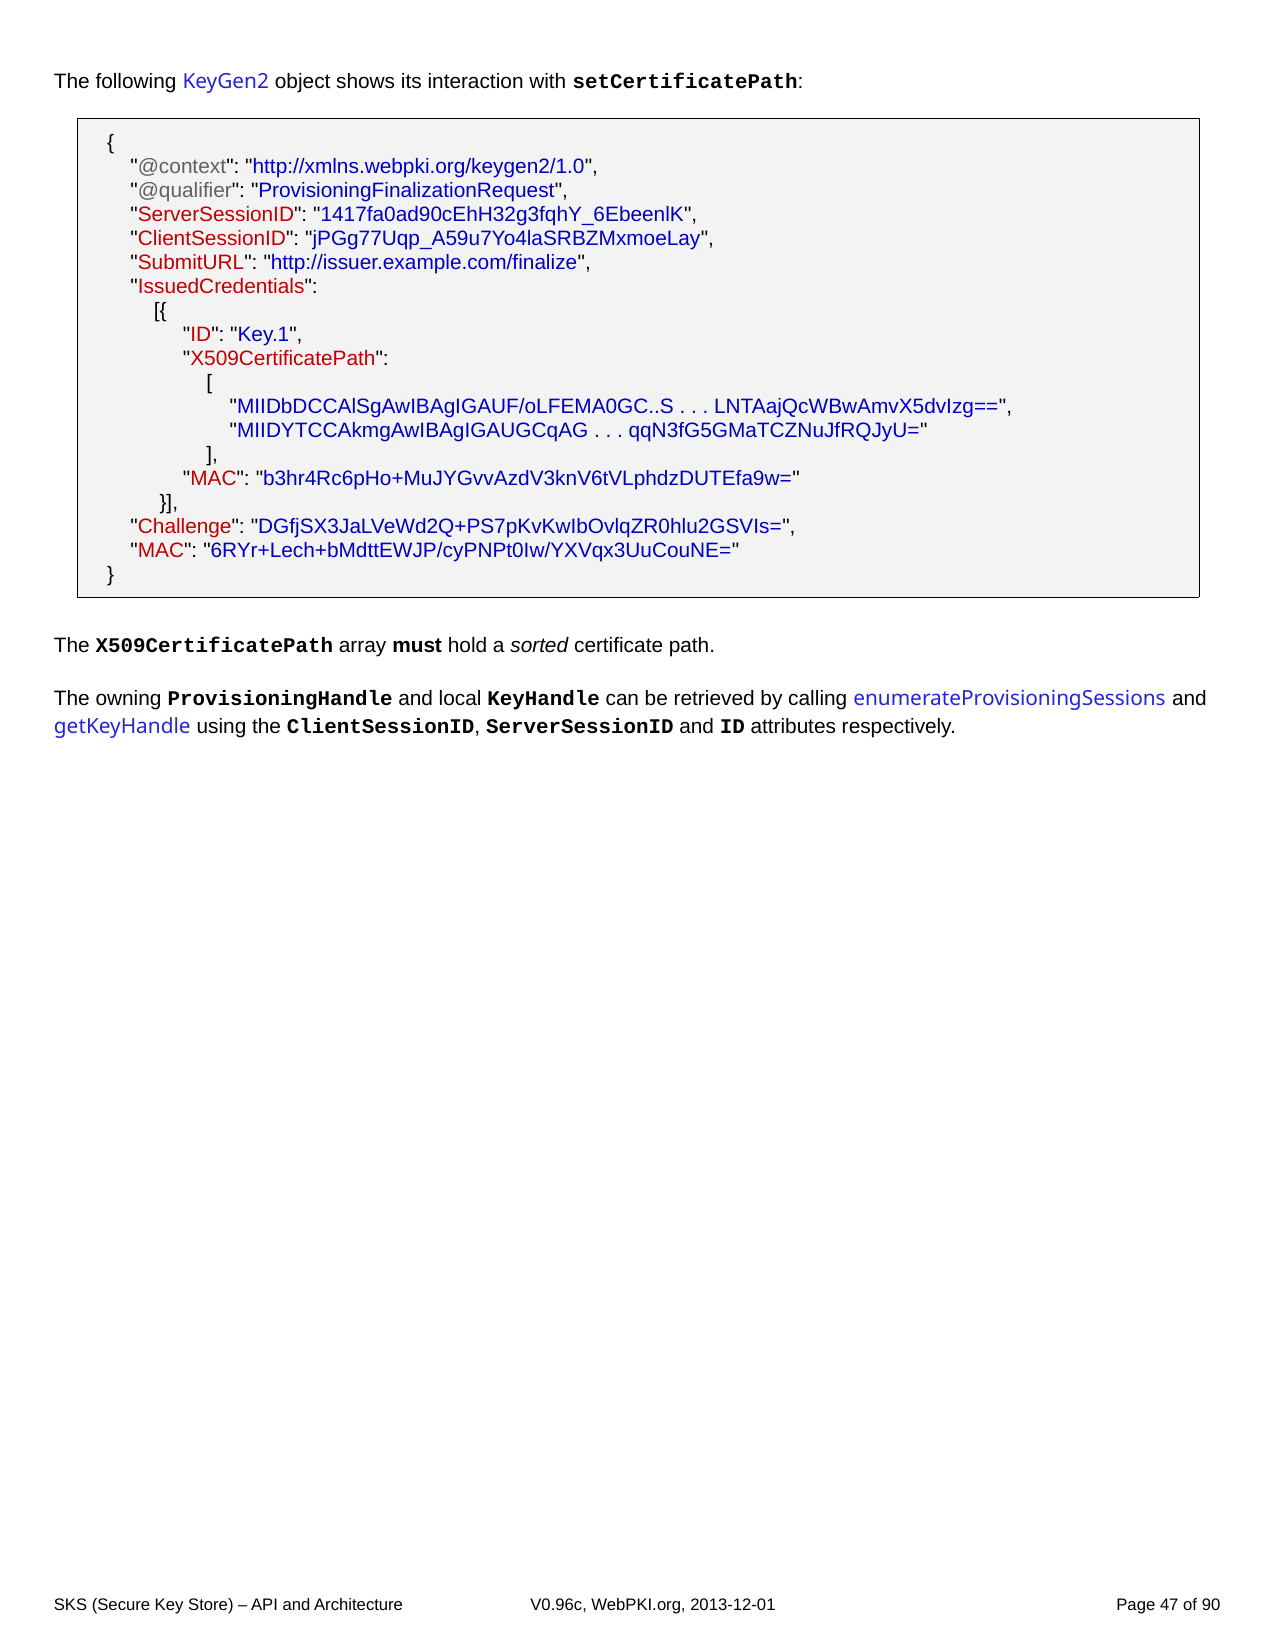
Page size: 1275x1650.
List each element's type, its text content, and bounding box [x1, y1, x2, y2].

table_header { "@context": "http://xmlns.webpki.org/keygen2/1.0", "@qualifier": "ProvisioningFinalizationRequest", "ServerSessionID": "1417fa0ad90cEhH32g3fqhY_6EbeenlK", "ClientSessionID": "jPGg77Uqp_A59u7Yo4laSRBZMxmoeLay", "SubmitURL": "http://issuer.example.com/finalize", "IssuedCredentials": [{ "ID": "Key.1", "X509CertificatePath": [ "MIIDbDCCAlSgAwIBAgIGAUF/oLFEMA0GC..S . . . LNTAajQcWBwAmvX5dvIzg==", "MIIDYTCCAkmgAwIBAgIGAUGCqAG . . . qqN3fG5GMaTCZNuJfRQJyU=" ], "MAC": "b3hr4Rc6pHo+MuJYGvvAzdV3knV6tVLphdzDUTEfa9w=" }], "Challenge": "DGfjSX3JaLVeWd2Q+PS7pKvKwIbOvlqZR0hlu2GSVIs=", "MAC": "6RYr+Lech+bMdttEWJP/cyPNPt0Iw/YXVqx3UuCouNE=" } [78, 119, 1199, 597]
text The owning ProvisioningHandle and local KeyHandle can be retrieved by calling enumerateProvisioningSessions and getKeyHandle using the ClientSessionID, ServerSessionID and ID attributes respectively. [54, 683, 1221, 740]
text The X509CertificatePath array must hold a sorted certificate path. [54, 633, 1221, 659]
text The following KeyGen2 object shows its interaction with setCertificatePath: [54, 66, 1221, 118]
